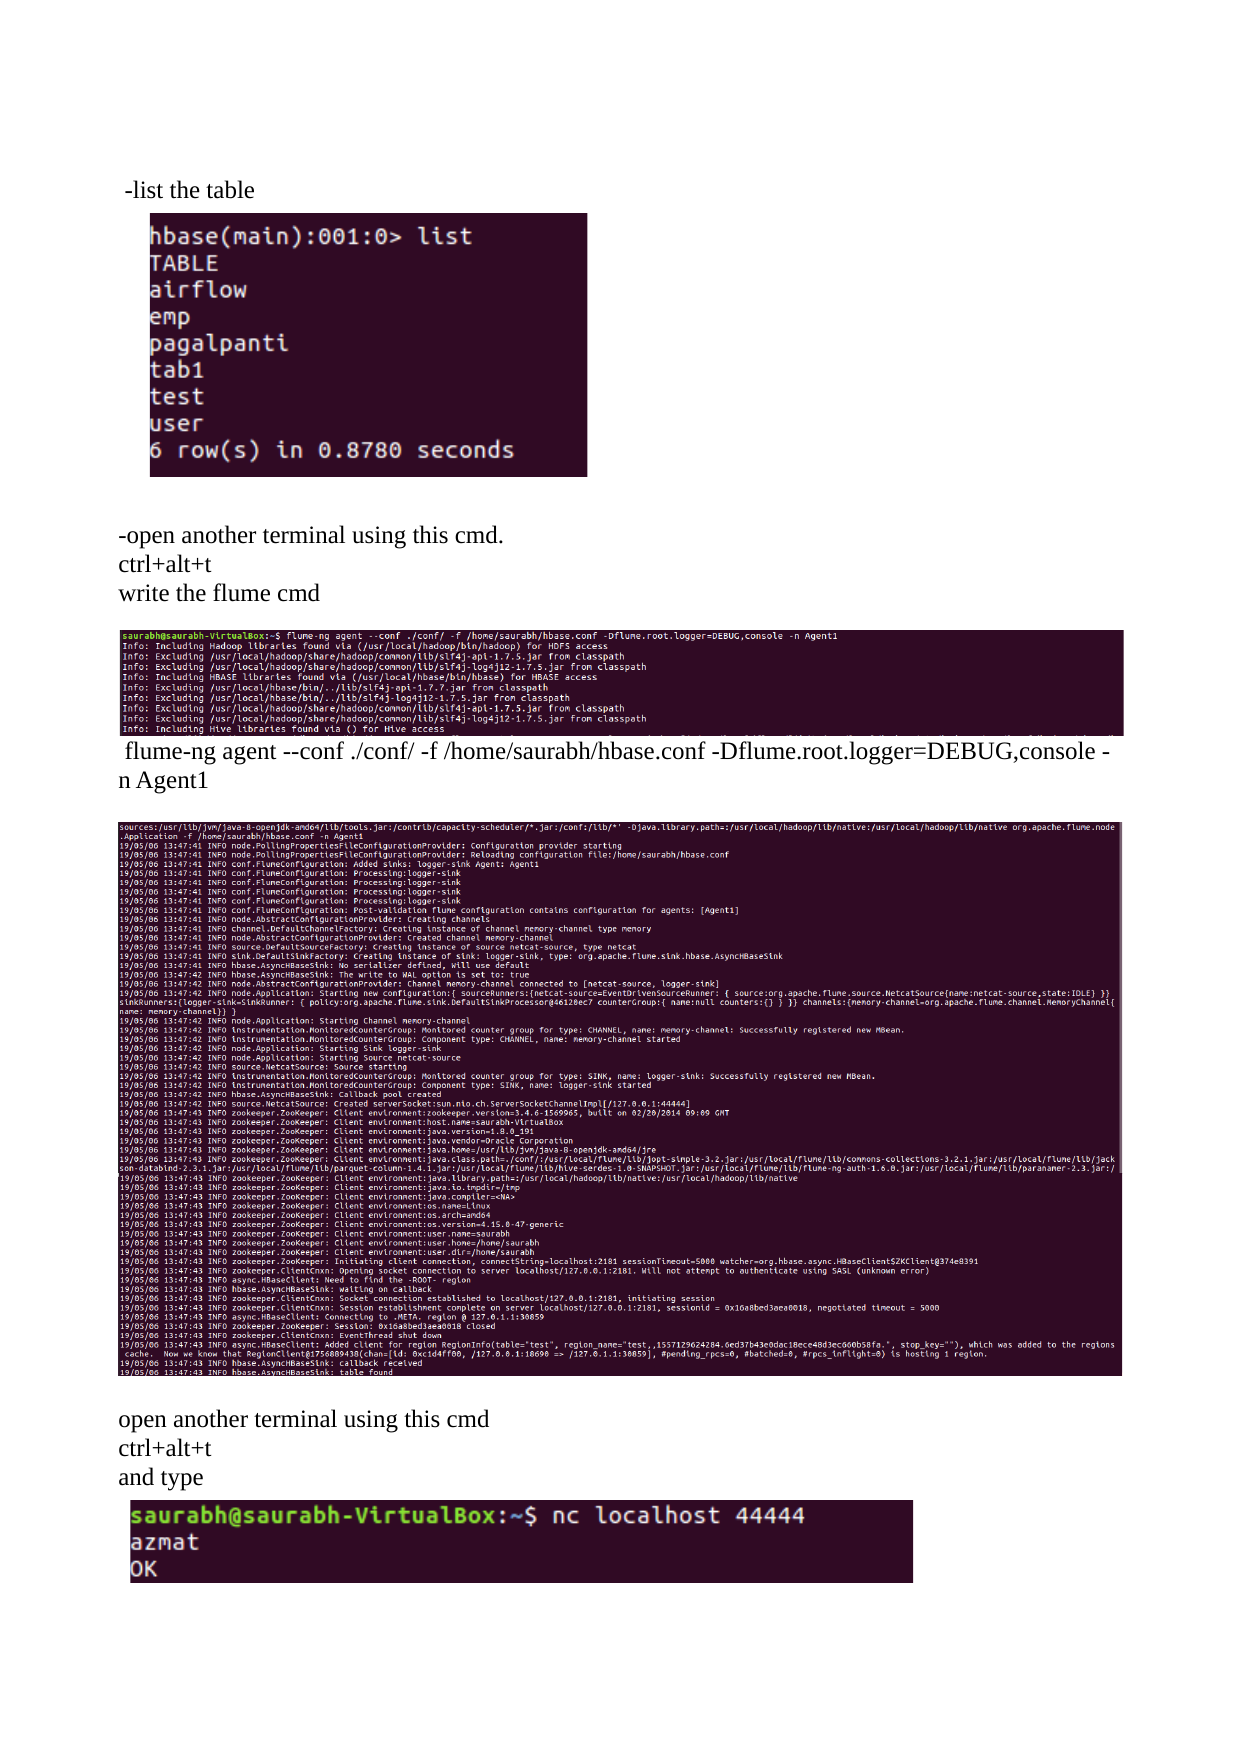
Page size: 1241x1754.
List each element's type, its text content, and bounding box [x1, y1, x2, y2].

text flume-ng agent --conf ./conf/ -f /home/saurabh/hbase.conf -Dflume.root.logger=DEBUG,console -n Agent1 [118, 607, 1122, 793]
picture [130, 1500, 914, 1583]
text ctrl+alt+t [118, 1433, 1122, 1462]
picture [118, 822, 1123, 1376]
picture [149, 213, 588, 477]
text -list the table [118, 176, 1122, 204]
text and type [118, 1462, 1122, 1491]
text ctrl+alt+t [118, 549, 1122, 578]
text -open another terminal using this cmd. [118, 521, 1122, 549]
text open another terminal using this cmd [118, 1404, 1122, 1433]
text write the flume cmd [118, 578, 1122, 607]
picture [119, 630, 1124, 736]
